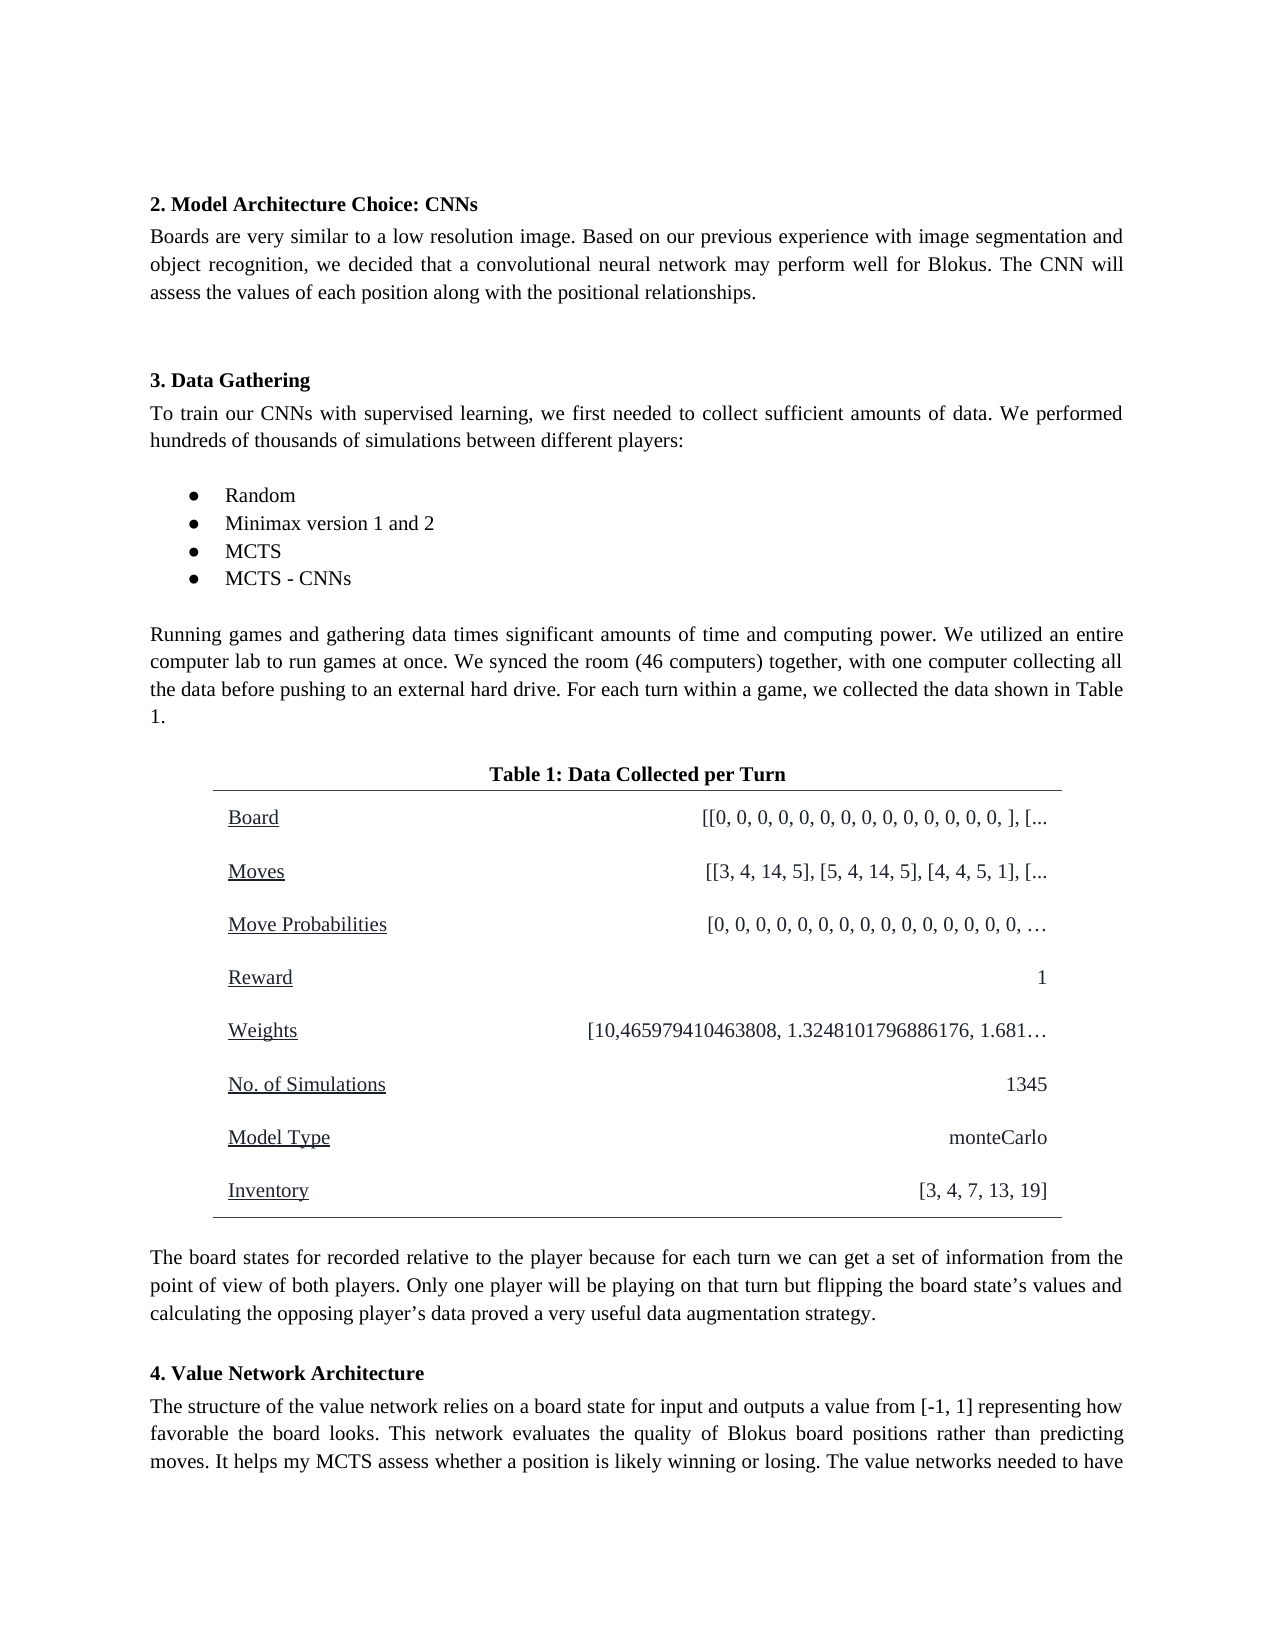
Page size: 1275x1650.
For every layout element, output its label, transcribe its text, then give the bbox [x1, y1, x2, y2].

list MCTS - CNNs [187, 566, 1125, 590]
text Running games and gathering data times significant amounts of time and computing power. We utilized an entire computer lab to run games at once. We synced the room (46 computers) together, with one computer collecting all the data before pushing to an external hard drive. For each turn within a game, we collected the data shown in Table 1. [150, 621, 1125, 728]
table_cell 1 [432, 950, 1062, 1004]
table_cell 1345 [432, 1057, 1062, 1110]
list Random [187, 483, 1125, 507]
table_cell No. of Simulations [213, 1057, 432, 1110]
table_header Board [213, 791, 432, 844]
list Minimax version 1 and 2 [187, 511, 1125, 535]
table_cell Inventory [213, 1163, 432, 1217]
table_cell Weights [213, 1004, 432, 1057]
list MCTS [187, 539, 1125, 563]
subtitle 2. Model Architecture Choice: CNNs [150, 192, 1125, 216]
table_cell Model Type [213, 1110, 432, 1163]
text Table 1: Data Collected per Turn [150, 762, 1125, 786]
table_cell [0, 0, 0, 0, 0, 0, 0, 0, 0, 0, 0, 0, 0, 0, 0, … [432, 897, 1062, 950]
table_cell Move Probabilities [213, 897, 432, 950]
table_cell [[3, 4, 14, 5], [5, 4, 14, 5], [4, 4, 5, 1], [... [432, 844, 1062, 897]
table_cell Reward [213, 950, 432, 1004]
table_cell Moves [213, 844, 432, 897]
table_cell [10,465979410463808, 1.3248101796886176, 1.681… [432, 1004, 1062, 1057]
subtitle 3. Data Gathering [150, 368, 1125, 392]
table_header [[0, 0, 0, 0, 0, 0, 0, 0, 0, 0, 0, 0, 0, 0, ], [... [432, 791, 1062, 844]
text The board states for recorded relative to the player because for each turn we can get a set of information from the point of view of both players. Only one player will be playing on that turn but flipping the board state’s values and calculating the opposing player’s data proved a very useful data augmentation strategy. [150, 1245, 1125, 1324]
text To train our CNNs with supervised learning, we first needed to collect sufficient amounts of data. We performed hundreds of thousands of simulations between different players: [150, 401, 1125, 452]
subtitle 4. Value Network Architecture [150, 1361, 1125, 1385]
table_cell [3, 4, 7, 13, 19] [432, 1163, 1062, 1217]
table_cell monteCarlo [432, 1110, 1062, 1163]
text Boards are very similar to a low resolution image. Based on our previous experience with image segmentation and object recognition, we decided that a convolutional neural network may perform well for Blokus. The CNN will assess the values of each position along with the positional relationships. [150, 224, 1125, 304]
text The structure of the value network relies on a board state for input and outputs a value from [-1, 1] representing how favorable the board looks. This network evaluates the quality of Blokus board positions rather than predicting moves. It helps my MCTS assess whether a position is likely winning or losing. The value networks needed to have [150, 1394, 1125, 1473]
